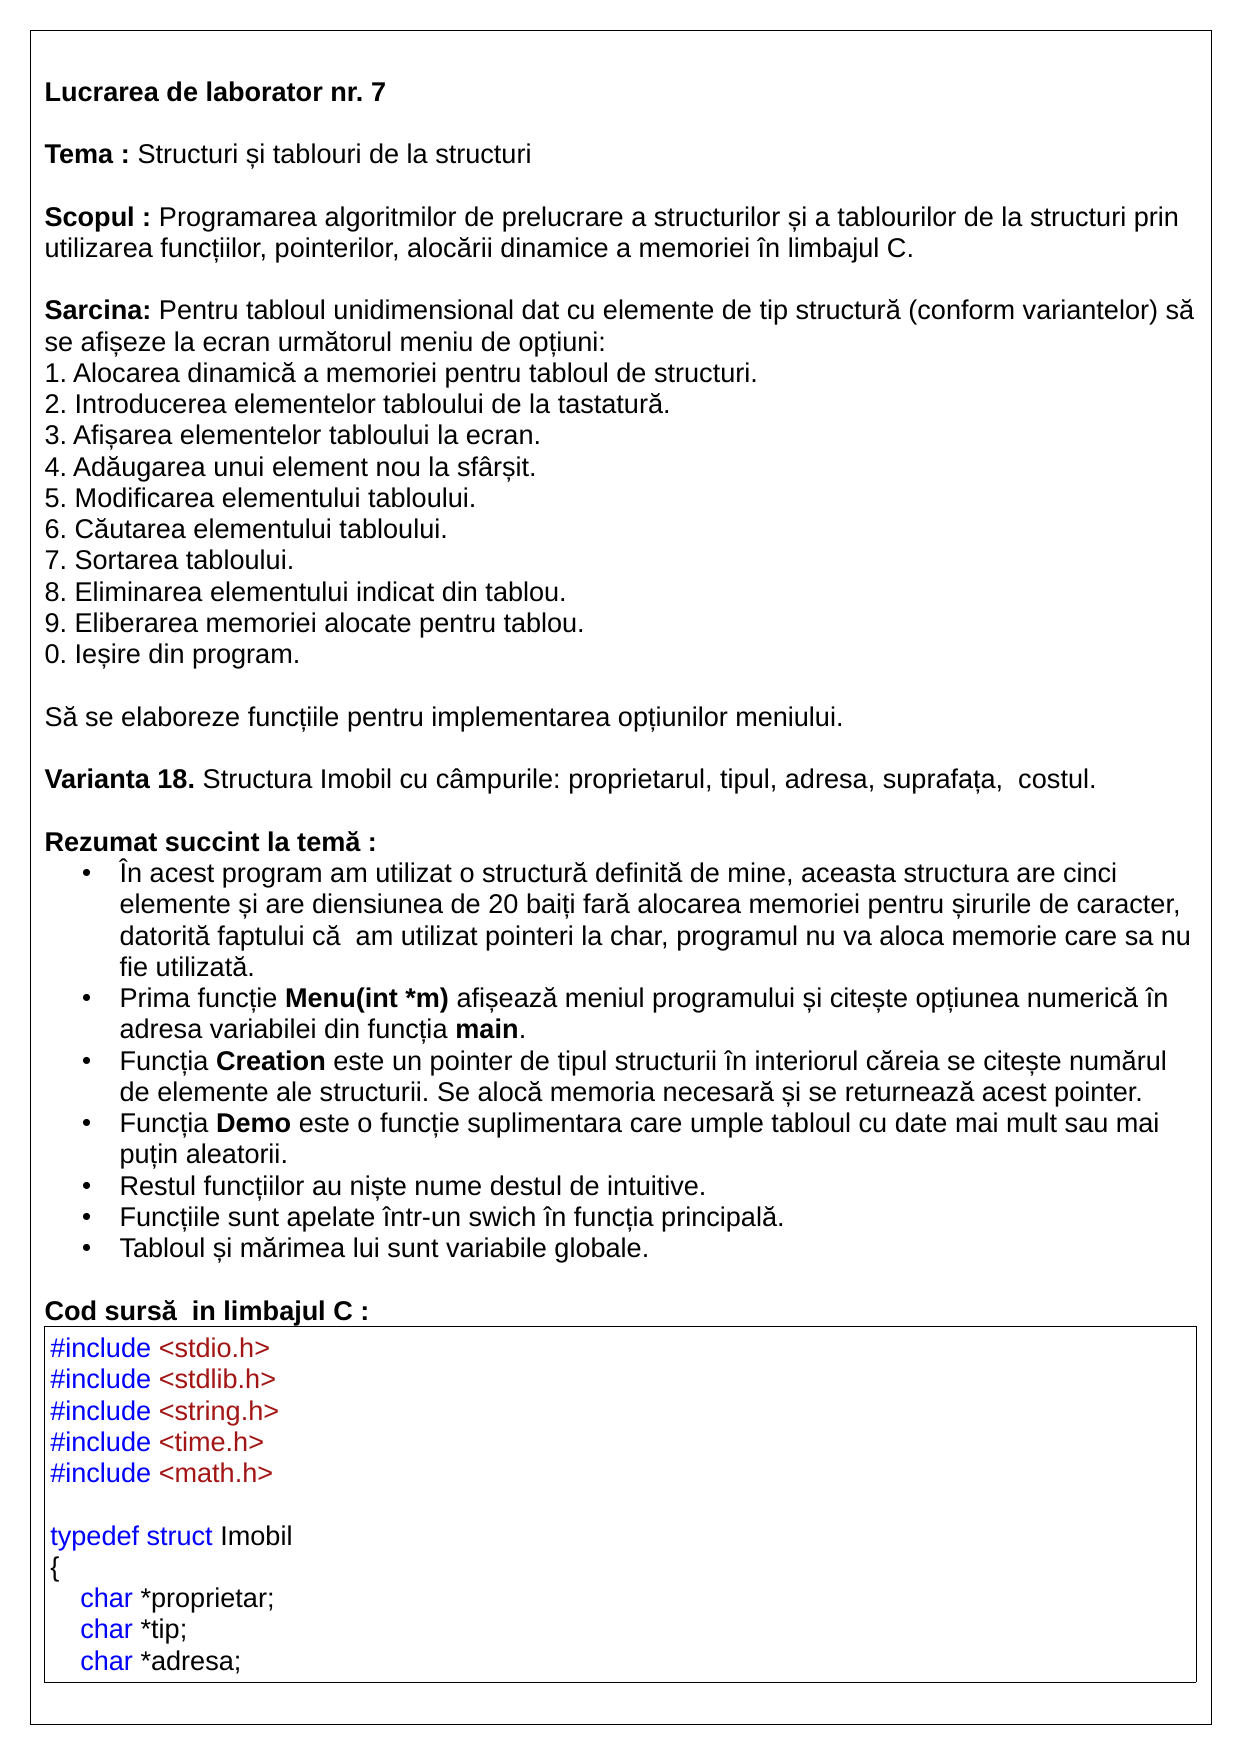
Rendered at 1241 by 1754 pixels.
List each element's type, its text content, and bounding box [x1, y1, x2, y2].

text Lucrarea de laborator nr. 7 [44, 76, 1196, 107]
list În acest program am utilizat o structură definită de mine, aceasta structura are cinci elemente și are diensiunea de 20 baiți fară alocarea memoriei pentru șirurile de caracter, datorită faptului că am utilizat pointeri la char, programul nu va aloca memorie care sa nu fie utilizată. [82, 857, 1196, 982]
text 0. Ieșire din program. [44, 638, 1196, 669]
text Tema : Structuri și tablouri de la structuri [44, 138, 1196, 169]
list Tabloul și mărimea lui sunt variabile globale. [82, 1232, 1196, 1264]
text Scopul : Programarea algoritmilor de prelucrare a structurilor și a tablourilor de la structuri prin utilizarea funcțiilor, pointerilor, alocării dinamice a memoriei în limbajul C. [44, 201, 1196, 263]
text 9. Eliberarea memoriei alocate pentru tablou. [44, 607, 1196, 638]
list Restul funcțiilor au niște nume destul de intuitive. [82, 1170, 1196, 1201]
list Funcția Creation este un pointer de tipul structurii în interiorul căreia se citește numărul de elemente ale structurii. Se alocă memoria necesară și se returnează acest pointer. [82, 1044, 1196, 1107]
text 6. Căutarea elementului tabloului. [44, 513, 1196, 544]
text 7. Sortarea tabloului. [44, 544, 1196, 576]
text 8. Eliminarea elementului indicat din tablou. [44, 576, 1196, 607]
text Varianta 18. Structura Imobil cu câmpurile: proprietarul, tipul, adresa, suprafața, costul. [44, 763, 1196, 794]
text 4. Adăugarea unui element nou la sfârșit. [44, 451, 1196, 482]
text 5. Modificarea elementului tabloului. [44, 482, 1196, 513]
text Sarcina: Pentru tabloul unidimensional dat cu elemente de tip structură (conform variantelor) să se afișeze la ecran următorul meniu de opțiuni: [44, 294, 1196, 357]
text 1. Alocarea dinamică a memoriei pentru tabloul de structuri. [44, 357, 1196, 388]
text 2. Introducerea elementelor tabloului de la tastatură. [44, 388, 1196, 419]
text Rezumat succint la temă : [44, 826, 1196, 857]
list Prima funcție Menu(int *m) afișează meniul programului și citește opțiunea numerică în adresa variabilei din funcția main. [82, 982, 1196, 1044]
list Funcțiile sunt apelate într-un swich în funcția principală. [82, 1201, 1196, 1232]
table_header #include <stdio.h> #include <stdlib.h> #include <string.h> #include <time.h> #include <math.h> typedef struct Imobil { char *proprietar; char *tip; char *adresa; [45, 1327, 1196, 1682]
list Funcția Demo este o funcție suplimentara care umple tabloul cu date mai mult sau mai puțin aleatorii. [82, 1107, 1196, 1170]
text Să se elaboreze funcțiile pentru implementarea opțiunilor meniului. [44, 701, 1196, 732]
text Cod sursă in limbajul C : [44, 1295, 1196, 1326]
text 3. Afișarea elementelor tabloului la ecran. [44, 419, 1196, 451]
